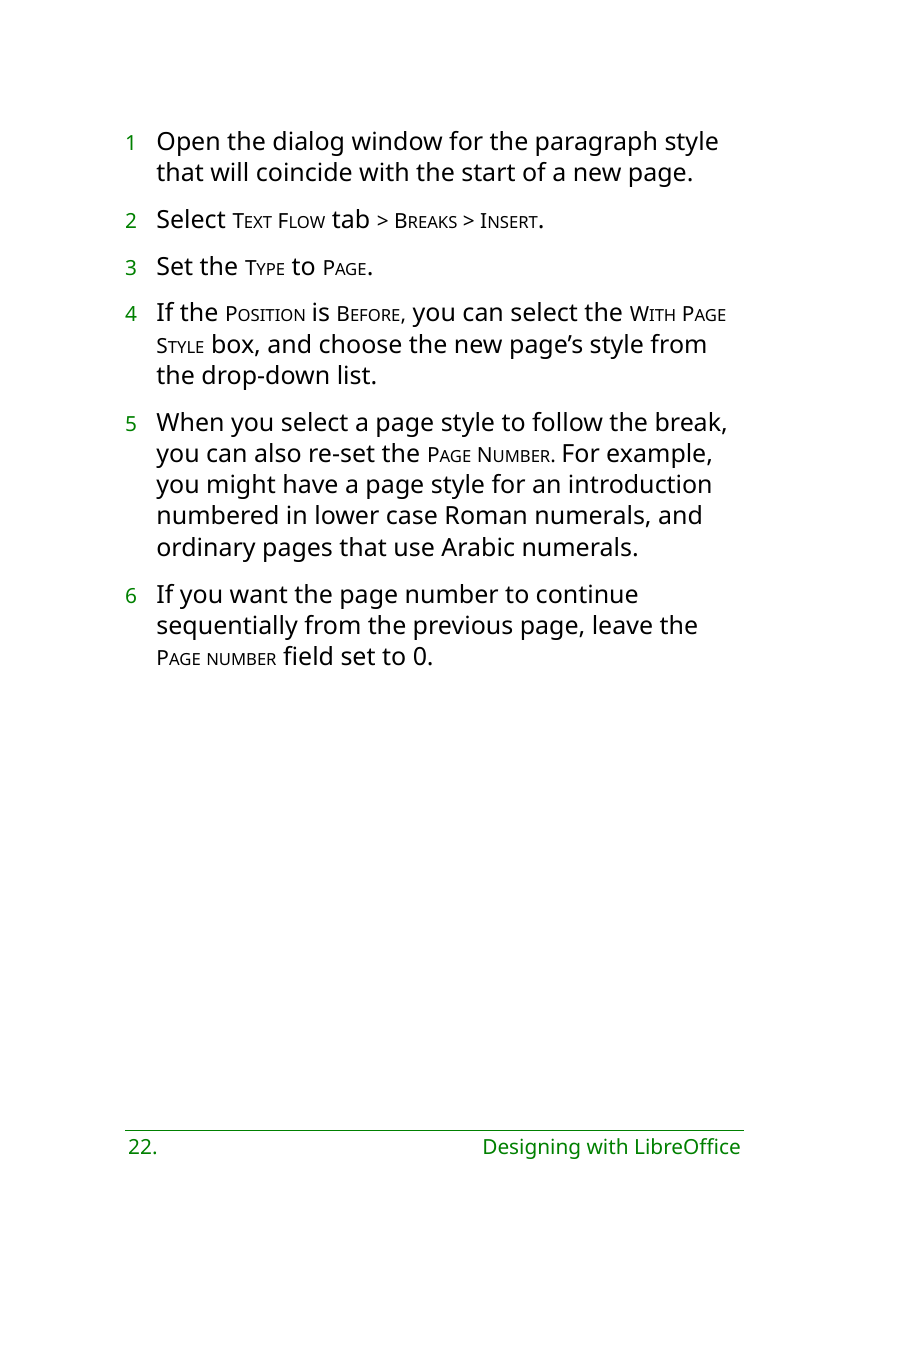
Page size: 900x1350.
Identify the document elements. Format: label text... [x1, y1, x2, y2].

list When you select a page style to follow the break, you can also re-set the Page Number. For example, you might have a page style for an introduction numbered in lower case Roman numerals, and ordinary pages that use Arabic numerals. [125, 406, 744, 562]
list Open the dialog window for the paragraph style that will coincide with the start of a new page. [125, 125, 744, 187]
list If the Position is Before, you can select the With Page Style box, and choose the new page’s style from the drop-down list. [125, 297, 744, 391]
list Set the Type to Page. [125, 250, 744, 281]
list Select Text Flow tab > Breaks > Insert. [125, 203, 744, 234]
list If you want the page number to continue sequentially from the previous page, leave the Page number field set to 0. [125, 578, 744, 672]
